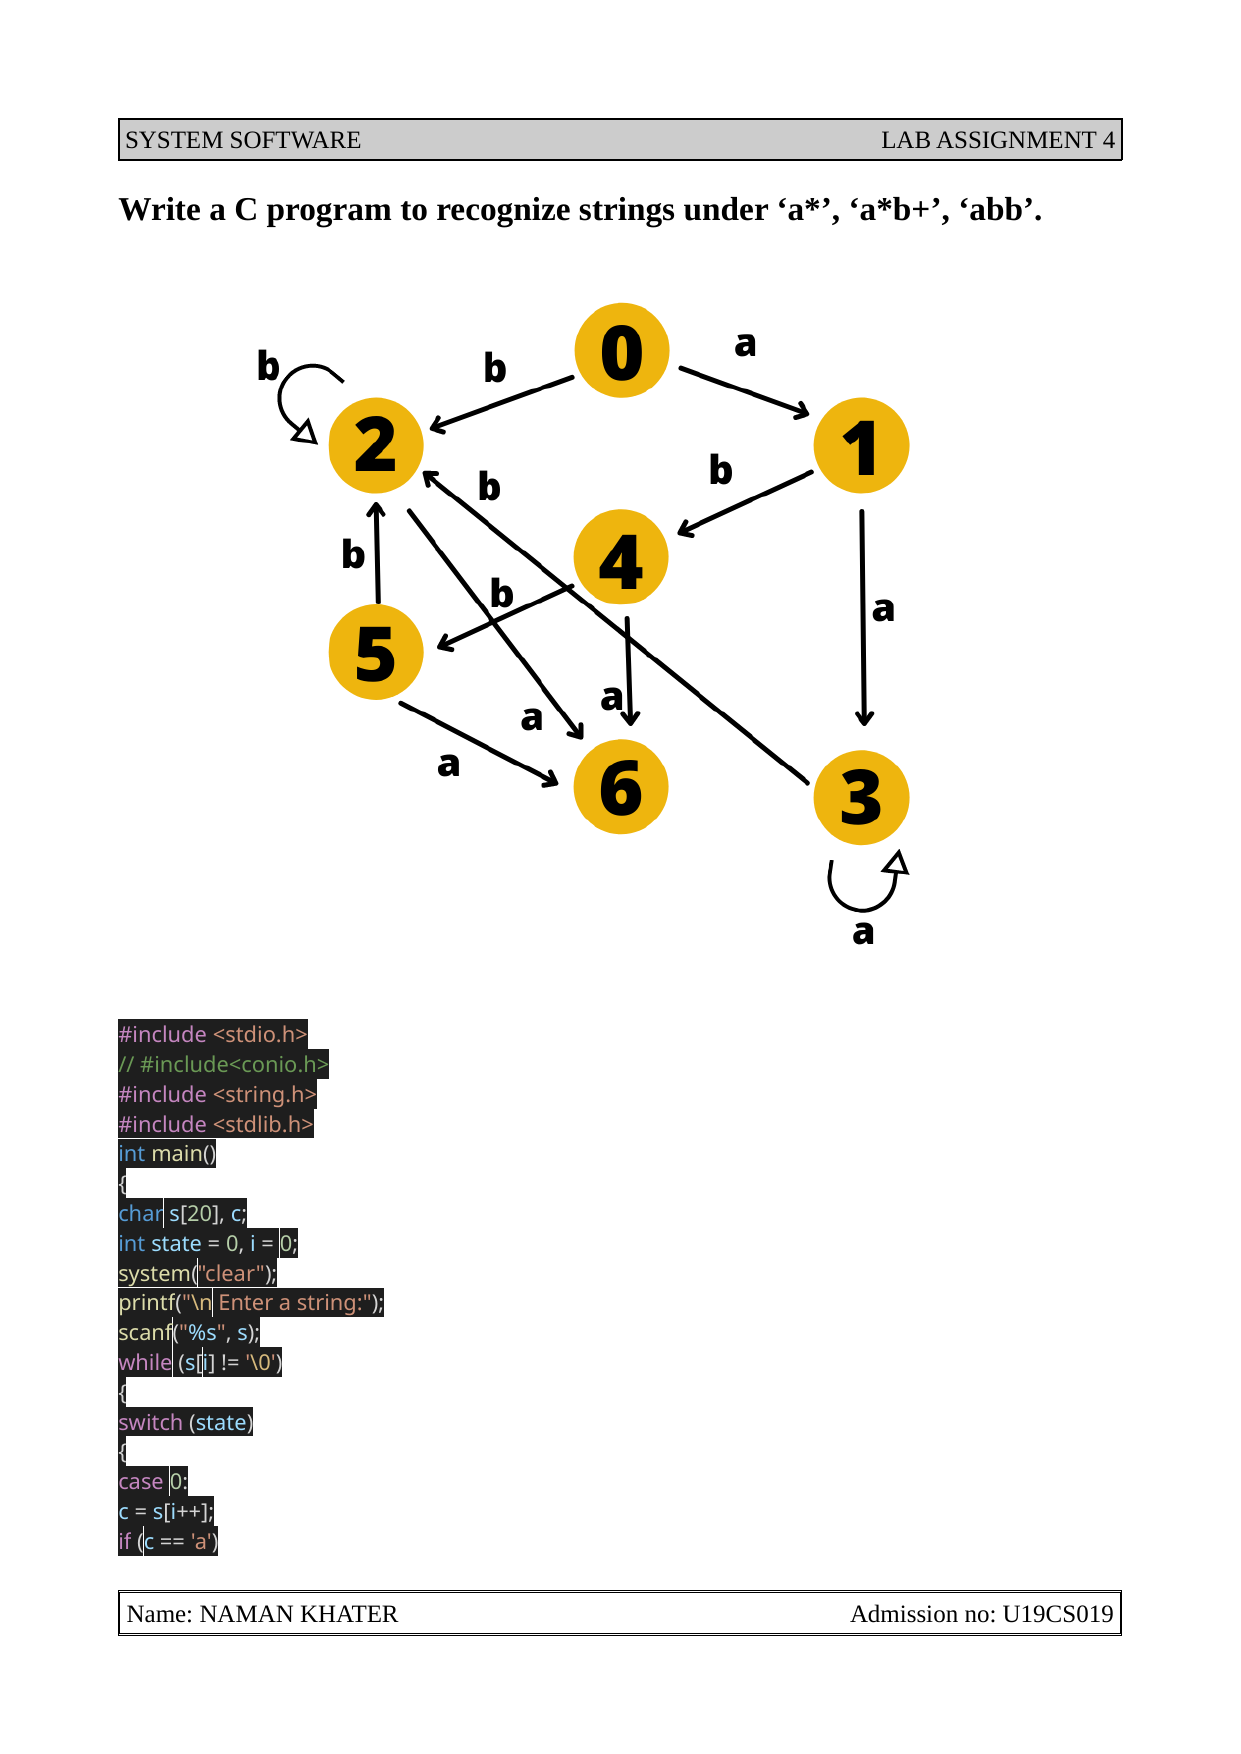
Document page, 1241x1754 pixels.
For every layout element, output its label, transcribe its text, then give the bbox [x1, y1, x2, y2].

text #include <stdlib.h> [118, 1109, 1122, 1138]
text // #include<conio.h> [118, 1049, 1122, 1079]
text int state = 0, i = 0; [118, 1228, 1122, 1258]
text case 0: [118, 1466, 1122, 1496]
text Write a C program to recognize strings under ‘a*’, ‘a*b+’, ‘abb’. [118, 190, 1122, 228]
text printf("\n Enter a string:"); [118, 1287, 1122, 1317]
text switch (state) [118, 1407, 1122, 1436]
text char s[20], c; [118, 1198, 1122, 1228]
text while (s[i] != '\0') [118, 1347, 1122, 1377]
text { [118, 1168, 1122, 1198]
text c = s[i++]; [118, 1496, 1122, 1526]
text { [118, 1436, 1122, 1466]
text #include <string.h> [118, 1079, 1122, 1109]
text int main() [118, 1138, 1122, 1168]
text if (c == 'a') [118, 1526, 1122, 1556]
text scanf("%s", s); [118, 1317, 1122, 1347]
text #include <stdio.h> [118, 1019, 1122, 1049]
picture [118, 228, 1123, 981]
text system("clear"); [118, 1258, 1122, 1287]
text { [118, 1377, 1122, 1407]
